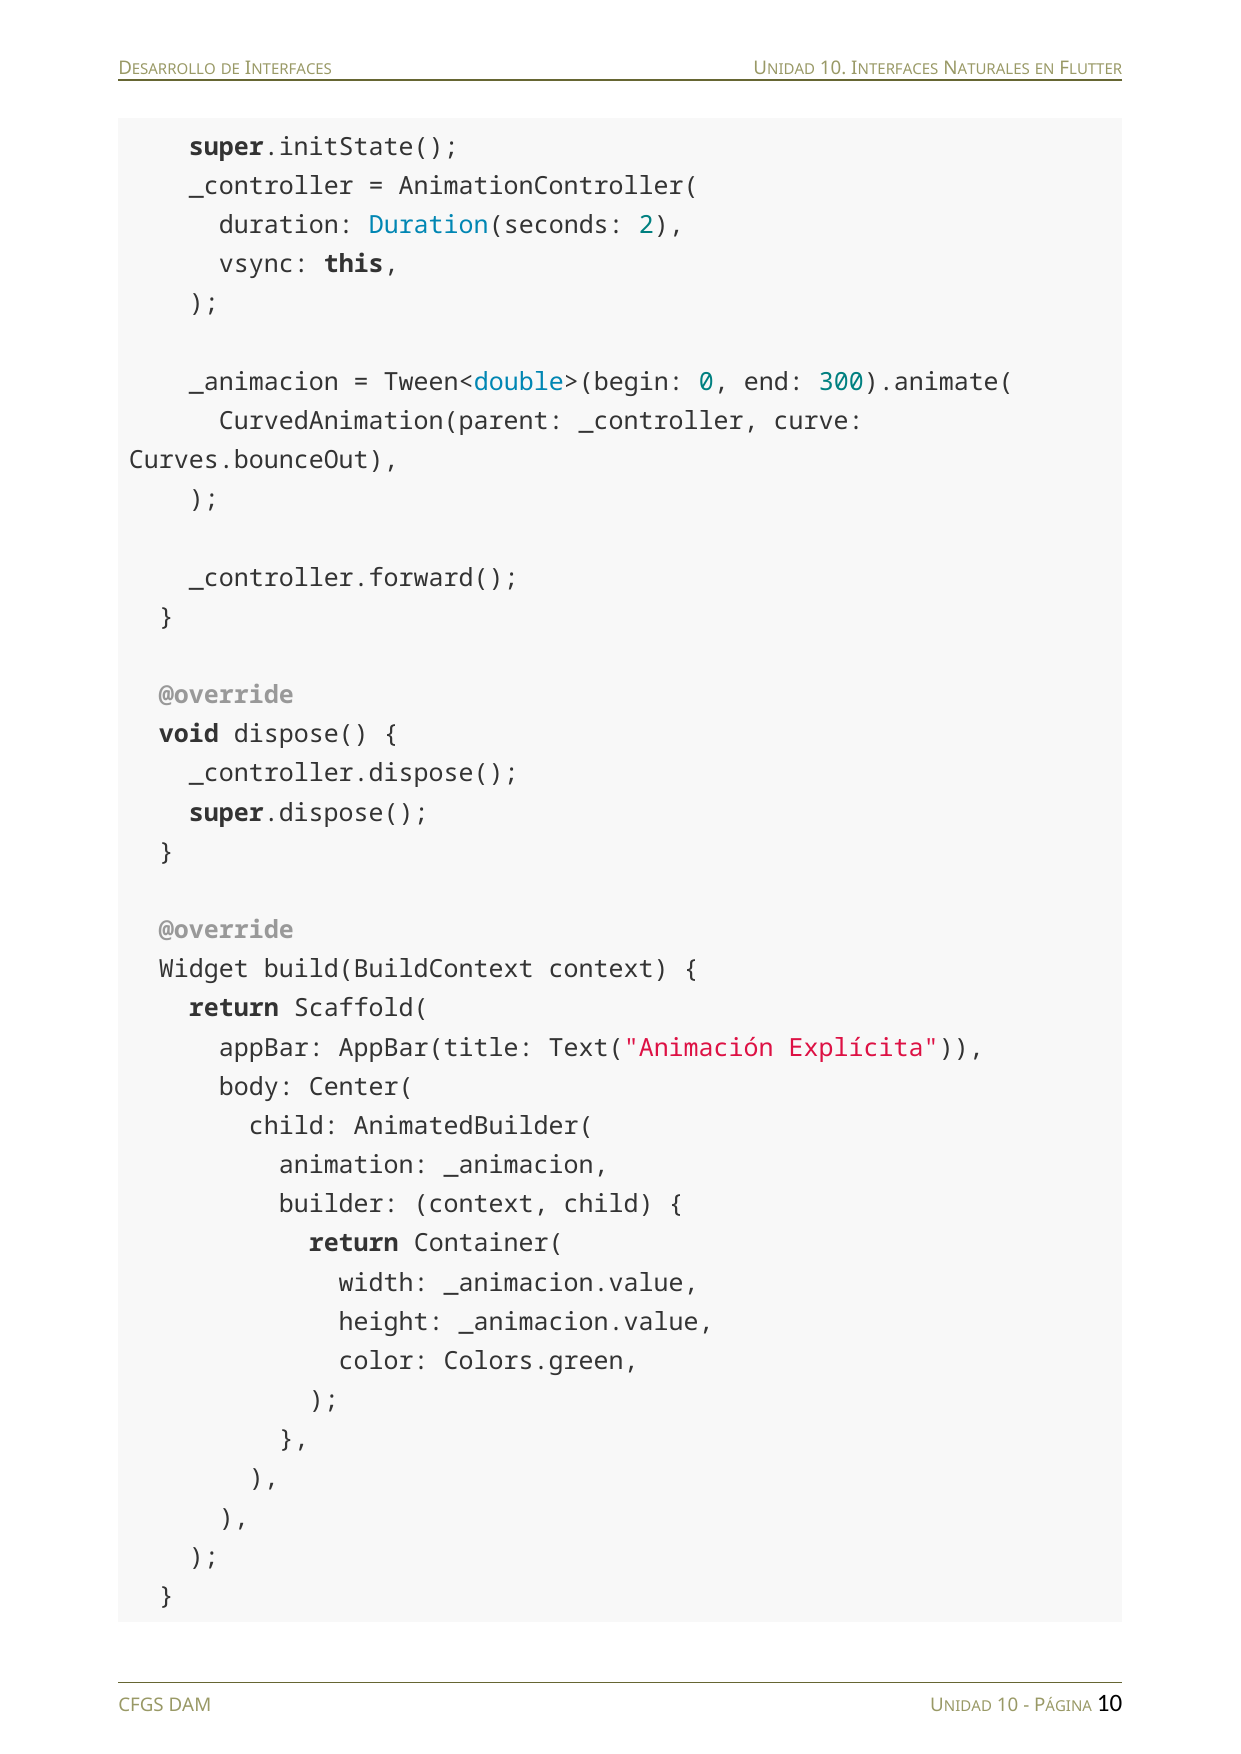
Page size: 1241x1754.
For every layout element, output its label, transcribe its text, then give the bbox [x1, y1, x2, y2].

table_header super.initState(); _controller = AnimationController( duration: Duration(seconds: 2), vsync: this, ); _animacion = Tween<double>(begin: 0, end: 300).animate( CurvedAnimation(parent: _controller, curve: Curves.bounceOut), ); _controller.forward(); } @override void dispose() { _controller.dispose(); super.dispose(); } @override Widget build(BuildContext context) { return Scaffold( appBar: AppBar(title: Text("Animación Explícita")), body: Center( child: AnimatedBuilder( animation: _animacion, builder: (context, child) { return Container( width: _animacion.value, height: _animacion.value, color: Colors.green, ); }, ), ), ); } [118, 118, 1122, 1622]
